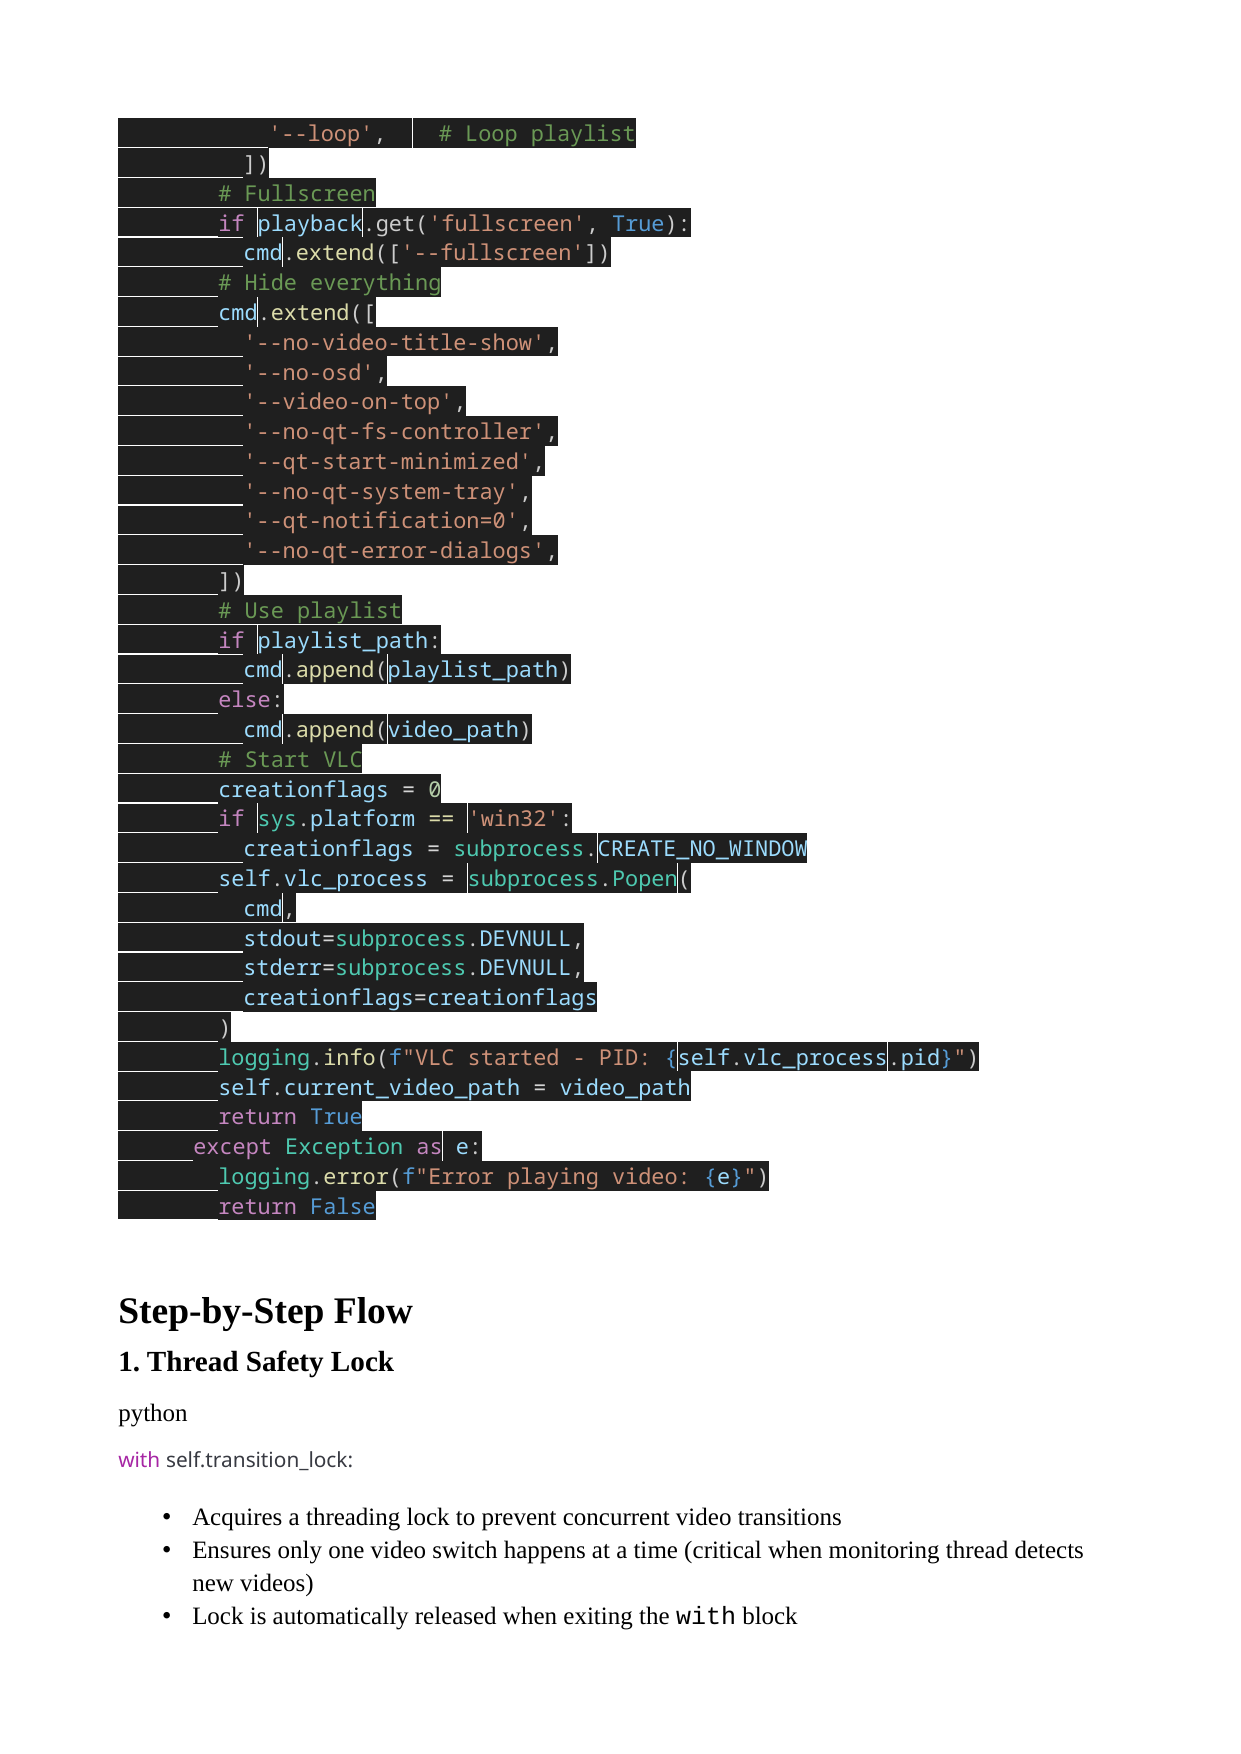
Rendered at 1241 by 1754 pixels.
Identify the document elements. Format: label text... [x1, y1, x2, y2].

text creationflags = subprocess.CREATE_NO_WINDOW [118, 833, 1122, 863]
text # Fullscreen [118, 178, 1122, 207]
text ) [118, 1012, 1122, 1042]
text '--no-osd', [118, 356, 1122, 386]
text '--qt-notification=0', [118, 505, 1122, 535]
text cmd.append(video_path) [118, 714, 1122, 744]
text cmd.append(playlist_path) [118, 654, 1122, 684]
text if playback.get('fullscreen', True): [118, 207, 1122, 237]
text self.current_video_path = video_path [118, 1071, 1122, 1101]
list Acquires a threading lock to prevent concurrent video transitions [162, 1502, 1122, 1531]
list Lock is automatically released when exiting the with block [162, 1601, 1122, 1632]
subtitle Step-by-Step Flow [118, 1289, 1122, 1332]
list Ensures only one video switch happens at a time (critical when monitoring thread detects new videos) [162, 1535, 1122, 1597]
text except Exception as e: [118, 1131, 1122, 1161]
text # Start VLC [118, 744, 1122, 773]
subtitle 1. Thread Safety Lock [118, 1344, 1122, 1378]
text '--no-video-title-show', [118, 327, 1122, 356]
text with self.transition_lock: [118, 1445, 1122, 1474]
text if playlist_path: [118, 624, 1122, 654]
text cmd.extend([ [118, 297, 1122, 327]
text '--no-qt-system-tray', [118, 476, 1122, 505]
text python [118, 1398, 1122, 1426]
text logging.info(f"VLC started - PID: {self.vlc_process.pid}") [118, 1042, 1122, 1071]
text # Hide everything [118, 267, 1122, 297]
text '--video-on-top', [118, 386, 1122, 416]
text logging.error(f"Error playing video: {e}") [118, 1161, 1122, 1191]
text '--no-qt-fs-controller', [118, 416, 1122, 446]
text self.vlc_process = subprocess.Popen( [118, 863, 1122, 893]
text ]) [118, 148, 1122, 178]
text ]) [118, 565, 1122, 595]
text # Use playlist [118, 595, 1122, 624]
text return False [118, 1191, 1122, 1220]
text '--no-qt-error-dialogs', [118, 535, 1122, 565]
text '--qt-start-minimized', [118, 446, 1122, 476]
text cmd, [118, 893, 1122, 922]
text stdout=subprocess.DEVNULL, [118, 922, 1122, 952]
text '--loop', # Loop playlist [118, 118, 1122, 148]
text creationflags=creationflags [118, 982, 1122, 1012]
text stderr=subprocess.DEVNULL, [118, 952, 1122, 982]
text else: [118, 684, 1122, 714]
text creationflags = 0 [118, 773, 1122, 803]
text if sys.platform == 'win32': [118, 803, 1122, 833]
text return True [118, 1101, 1122, 1131]
text cmd.extend(['--fullscreen']) [118, 237, 1122, 267]
